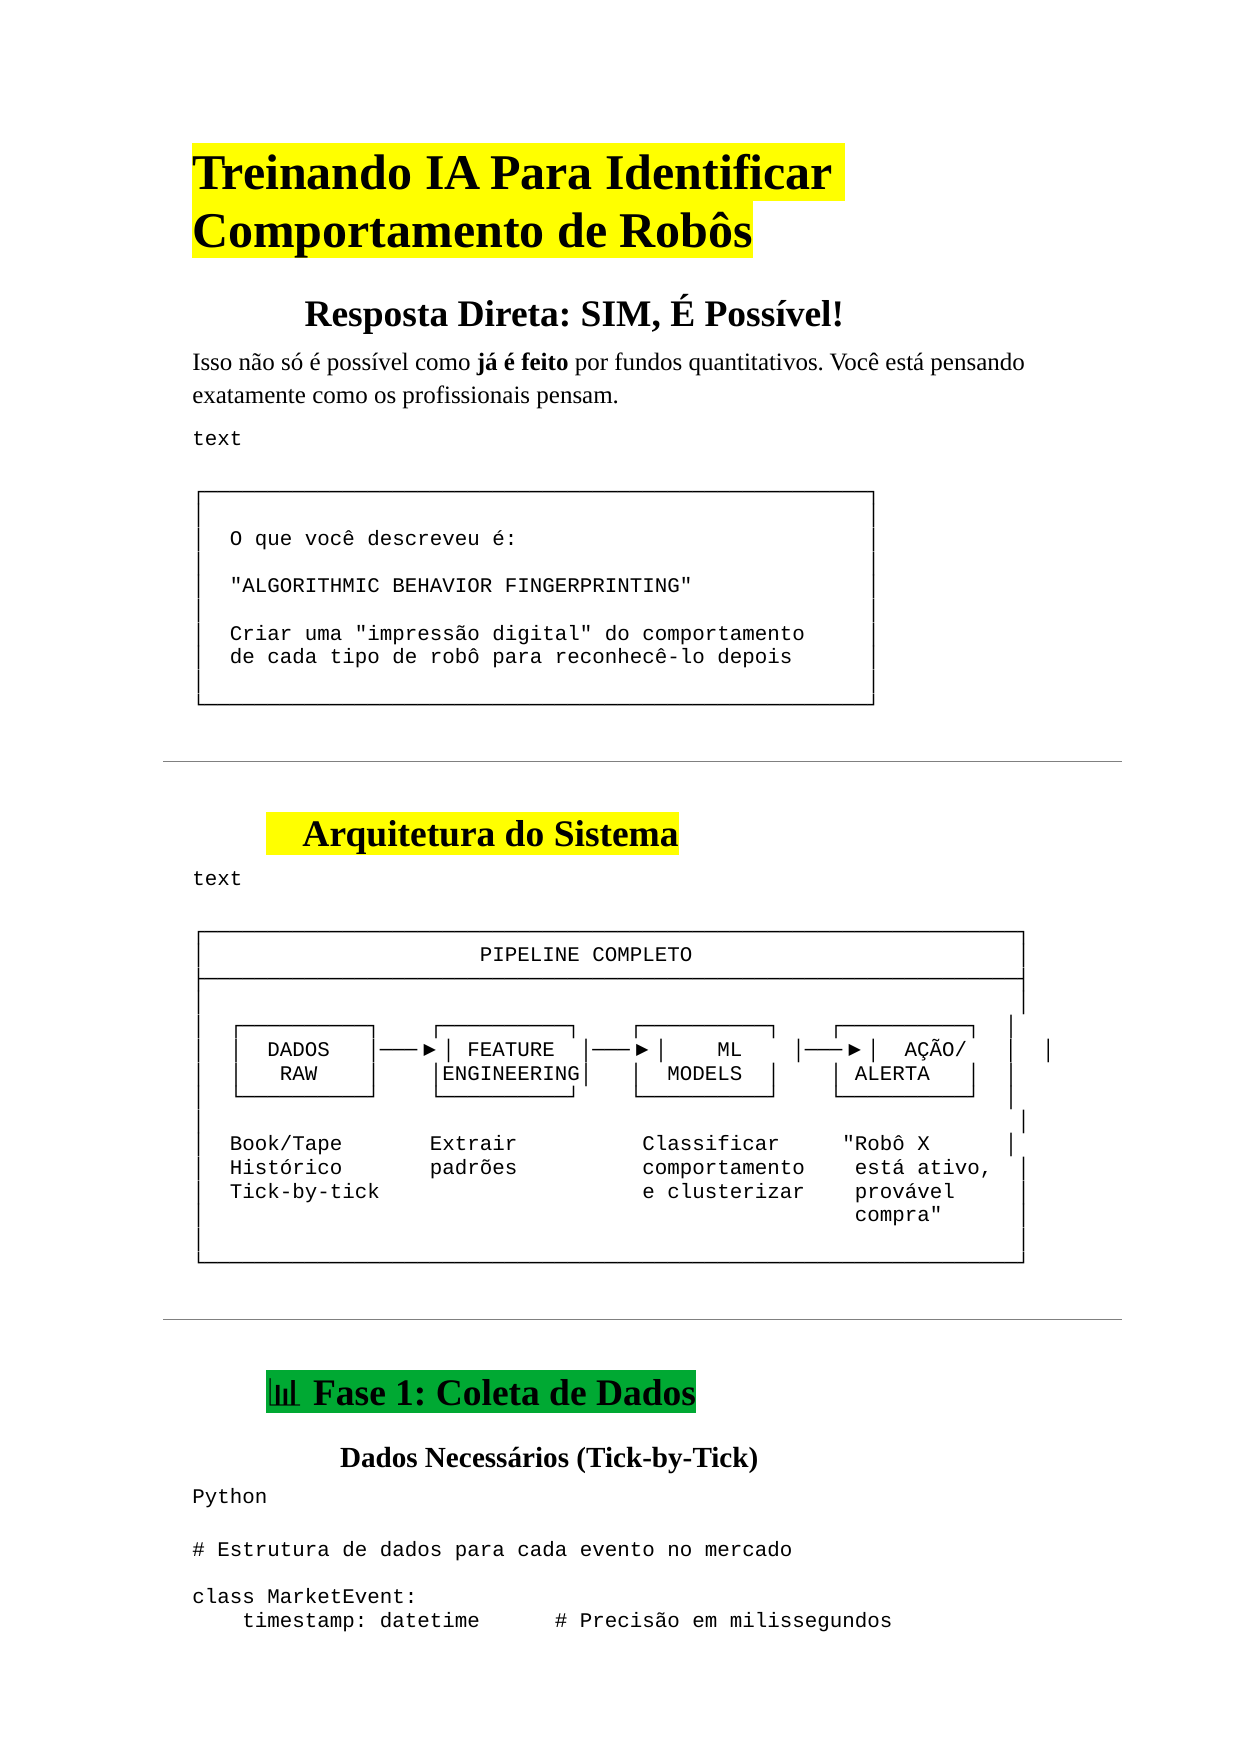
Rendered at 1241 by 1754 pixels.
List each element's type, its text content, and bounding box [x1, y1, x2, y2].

list │ Criar uma "impressão digital" do comportamento │ [874, 623, 1122, 646]
list class MarketEvent: [162, 1587, 1122, 1610]
list ├─────────────────────────────────────────────────────────────────┤ [1024, 968, 1122, 992]
list ┌─────────────────────────────────────────────────────┐ [162, 481, 1122, 504]
list │ │ DADOS │───▶│ FEATURE │───▶│ ML │───▶│ AÇÃO/ │ │ [586, 1039, 660, 1062]
list ├─────────────────────────────────────────────────────────────────┤ [199, 979, 1023, 992]
list │ Tick-by-tick e clusterizar provável │ [162, 1181, 198, 1204]
list │ │ [162, 670, 1122, 694]
list │ │ DADOS │───▶│ FEATURE │───▶│ ML │───▶│ AÇÃO/ │ │ [874, 1039, 1010, 1062]
list └─────────────────────────────────────────────────────────────────┘ [162, 1252, 1122, 1275]
subtitle 🧠 Arquitetura do Sistema [236, 812, 1122, 855]
list │ Tick-by-tick e clusterizar provável │ [199, 1181, 1023, 1204]
list │ │ DADOS │───▶│ FEATURE │───▶│ ML │───▶│ AÇÃO/ │ │ [1049, 1039, 1122, 1062]
list │ │ [162, 1110, 198, 1133]
list │ │ [162, 992, 1122, 1015]
list │ Histórico padrões comportamento está ativo, │ [162, 1157, 1122, 1181]
list │ │ [874, 552, 1122, 575]
subtitle Dados Necessários (Tick-by-Tick) [310, 1440, 1122, 1474]
list │ │ [162, 552, 198, 575]
list │ │ [162, 504, 1122, 528]
list │ Tick-by-tick e clusterizar provável │ [1024, 1181, 1122, 1204]
list │ "ALGORITHMIC BEHAVIOR FINGERPRINTING" │ [162, 575, 1122, 599]
subtitle 📊 Fase 1: Coleta de Dados [236, 1370, 1122, 1413]
list ┌─────────────────────────────────────────────────────────────────┐ [162, 921, 1122, 944]
list │ Book/Tape Extrair Classificar "Robô X │ [162, 1133, 1122, 1157]
list │ │ [1024, 1110, 1122, 1133]
list text [162, 867, 1122, 891]
list │ │ DADOS │───▶│ FEATURE │───▶│ ML │───▶│ AÇÃO/ │ │ [236, 1039, 373, 1062]
subtitle Treinando IA Para Identificar Comportamento de Robôs [162, 143, 1122, 258]
list Python [162, 1486, 1122, 1510]
list └─────────────────────────────────────────────────────┘ [162, 694, 1122, 717]
list timestamp: datetime # Precisão em milissegundos [162, 1610, 1122, 1634]
list │ de cada tipo de robô para reconhecê-lo depois │ [162, 646, 1122, 670]
list │ │ DADOS │───▶│ FEATURE │───▶│ ML │───▶│ AÇÃO/ │ │ [449, 1039, 585, 1062]
list │ │ DADOS │───▶│ FEATURE │───▶│ ML │───▶│ AÇÃO/ │ │ [799, 1039, 873, 1062]
list │ │ DADOS │───▶│ FEATURE │───▶│ ML │───▶│ AÇÃO/ │ │ [374, 1039, 448, 1062]
list │ ┌──────────┐ ┌──────────┐ ┌──────────┐ ┌──────────┐ │ [162, 1015, 1122, 1039]
list │ compra" │ [162, 1204, 1122, 1228]
list │ PIPELINE COMPLETO │ [162, 944, 1122, 968]
list ├─────────────────────────────────────────────────────────────────┤ [199, 968, 1023, 978]
list │ │ [162, 1228, 1122, 1252]
list text [162, 428, 1122, 451]
list │ │ DADOS │───▶│ FEATURE │───▶│ ML │───▶│ AÇÃO/ │ │ [661, 1039, 798, 1062]
list │ └──────────┘ └──────────┘ └──────────┘ └──────────┘ │ [162, 1086, 1122, 1110]
subtitle 🎯 Resposta Direta: SIM, É Possível! [236, 291, 1122, 334]
list Isso não só é possível como já é feito por fundos quantitativos. Você está pensando exatamente como os profissionais pensam. [162, 347, 1122, 409]
list │ │ [199, 1110, 1023, 1133]
list # Estrutura de dados para cada evento no mercado [162, 1539, 1122, 1563]
list │ │ [162, 599, 1122, 623]
list │ │ [199, 552, 873, 575]
list │ Criar uma "impressão digital" do comportamento │ [199, 623, 873, 646]
list │ │ RAW │ │ENGINEERING│ │ MODELS │ │ ALERTA │ │ [162, 1062, 1122, 1086]
list │ O que você descreveu é: │ [162, 528, 1122, 552]
